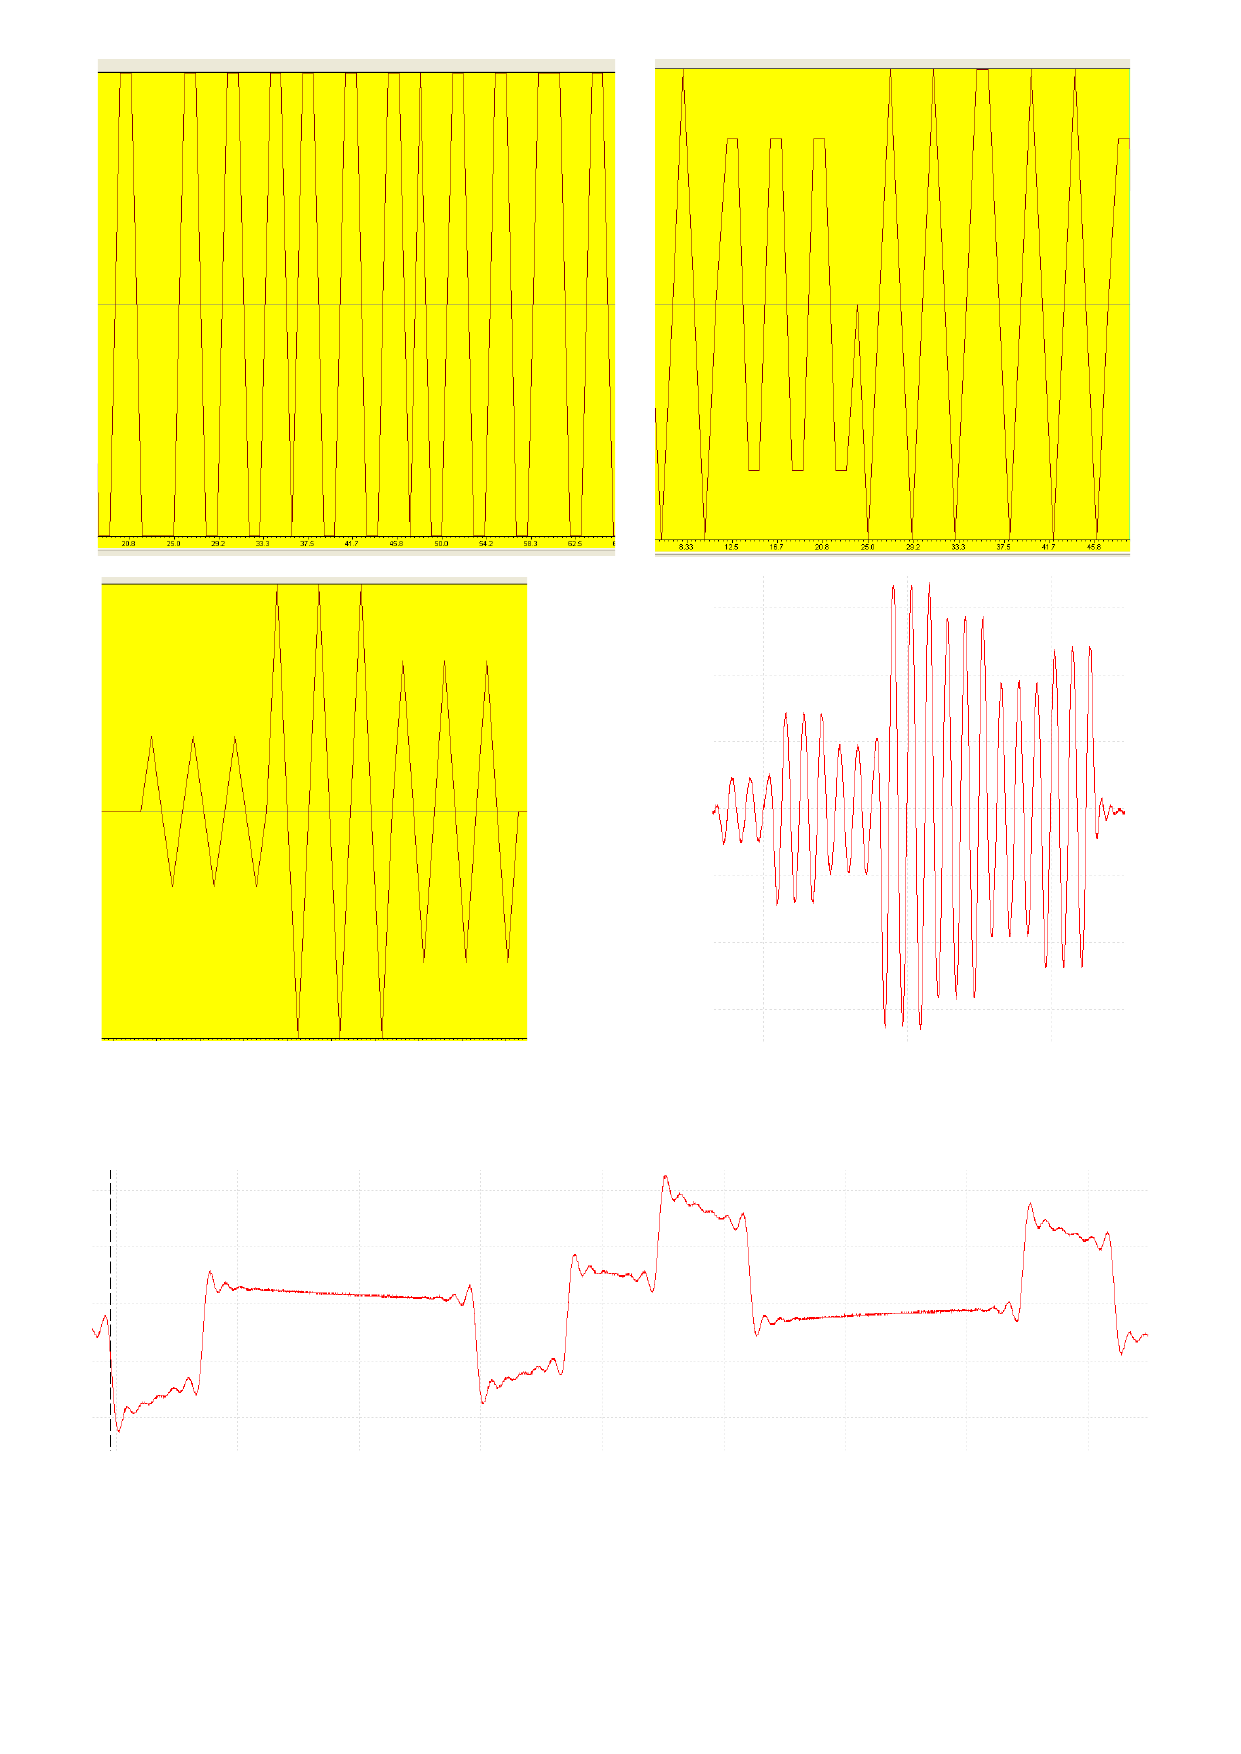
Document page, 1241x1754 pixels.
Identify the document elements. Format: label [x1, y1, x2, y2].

picture [101, 577, 528, 1041]
picture [712, 575, 1125, 1042]
picture [97, 59, 616, 556]
picture [655, 59, 1131, 557]
picture [92, 1170, 1149, 1451]
